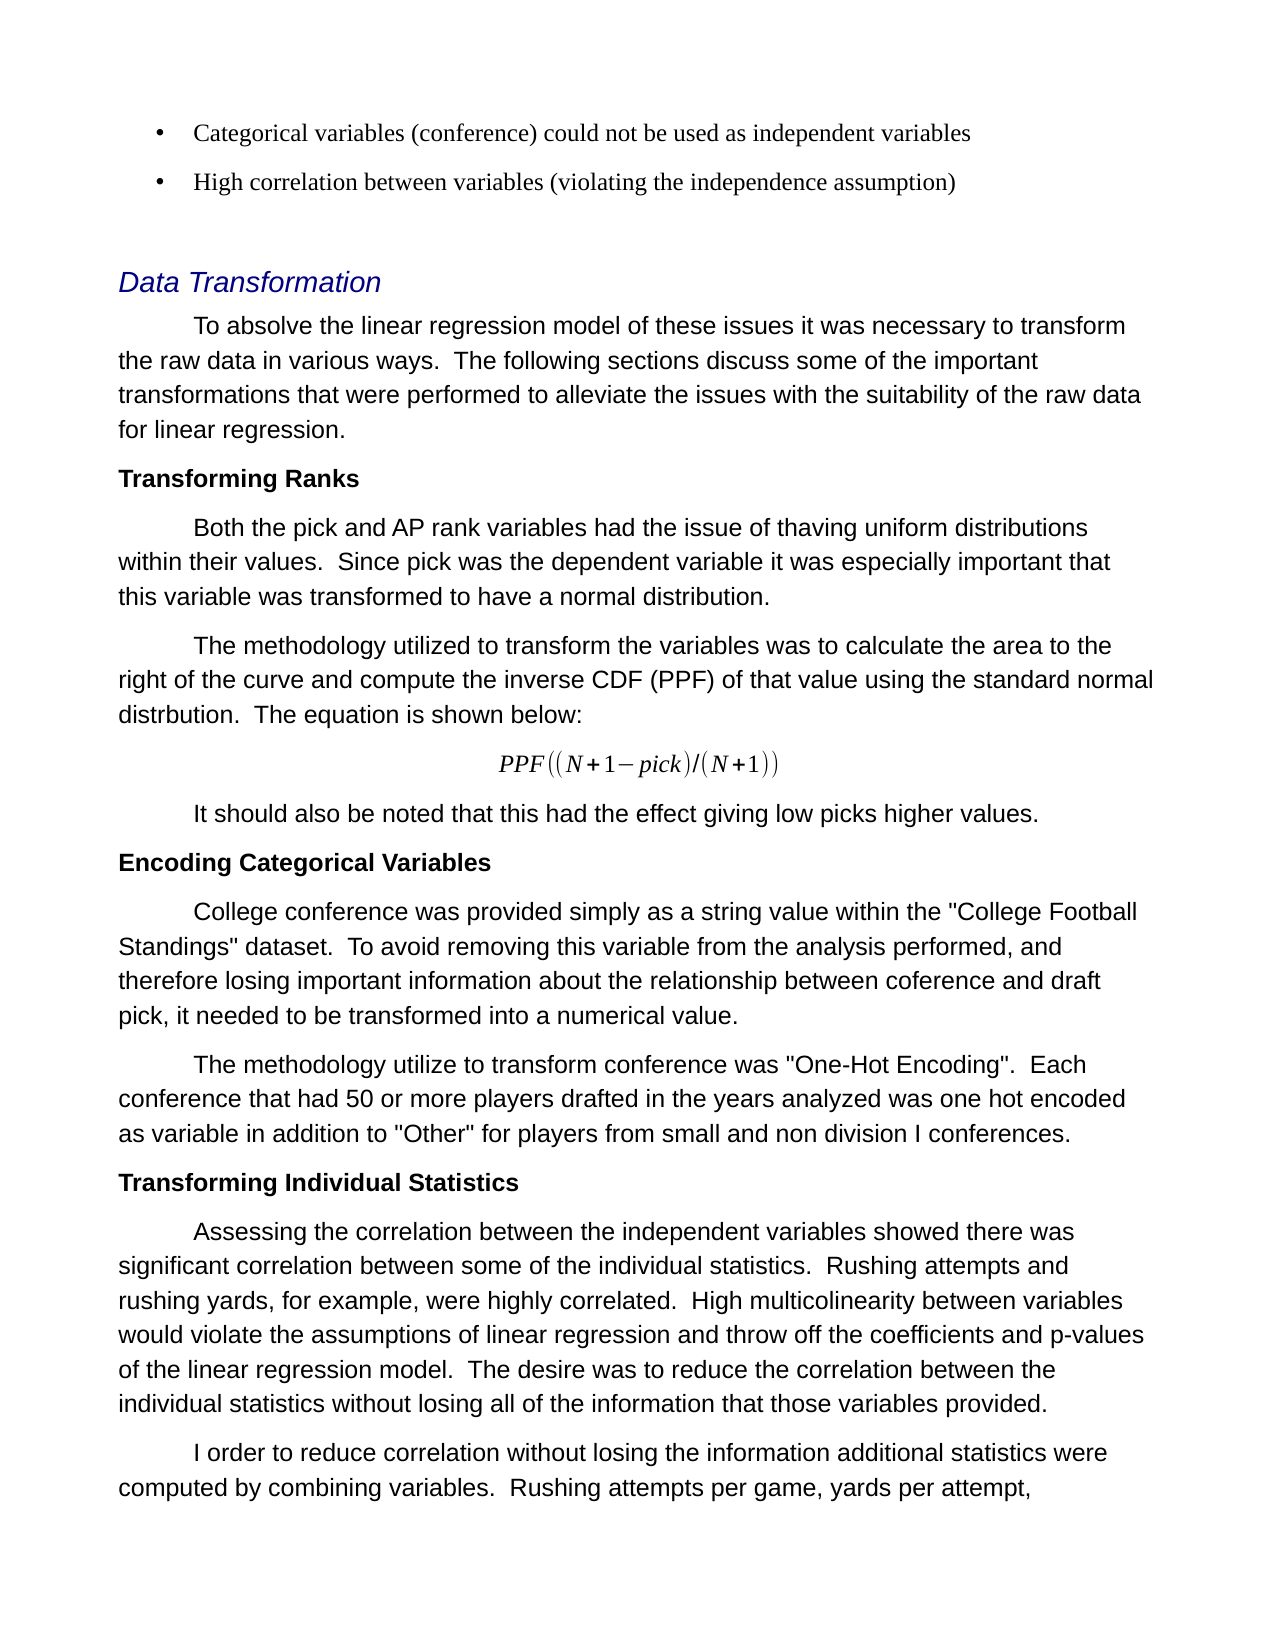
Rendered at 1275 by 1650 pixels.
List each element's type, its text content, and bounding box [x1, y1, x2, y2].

subtitle Data Transformation [118, 265, 1157, 299]
text To absolve the linear regression model of these issues it was necessary to transform the raw data in various ways. The following sections discuss some of the important transformations that were performed to alleviate the issues with the suitability of the raw data for linear regression. [118, 311, 1157, 443]
text The methodology utilize to transform conference was "One-Hot Encoding". Each conference that had 50 or more players drafted in the years analyzed was one hot encoded as variable in addition to "Other" for players from small and non division I conferences. [118, 1050, 1157, 1147]
text The methodology utilized to transform the variables was to calculate the area to the right of the curve and compute the inverse CDF (PPF) of that value using the standard normal distrbution. The equation is shown below: [118, 631, 1157, 729]
text Assessing the correlation between the independent variables showed there was significant correlation between some of the individual statistics. Rushing attempts and rushing yards, for example, were highly correlated. High multicolinearity between variables would violate the assumptions of linear regression and throw off the coefficients and p-values of the linear regression model. The desire was to reduce the correlation between the individual statistics without losing all of the information that those variables provided. [118, 1217, 1157, 1418]
text Encoding Categorical Variables [118, 848, 1157, 877]
text Both the pick and AP rank variables had the issue of thaving uniform distributions within their values. Since pick was the dependent variable it was especially important that this variable was transformed to have a normal distribution. [118, 513, 1157, 611]
list Categorical variables (conference) could not be used as independent variables [156, 118, 1157, 147]
text Transforming Individual Statistics [118, 1168, 1157, 1197]
text I order to reduce correlation without losing the information additional statistics were computed by combining variables. Rushing attempts per game, yards per attempt, [118, 1438, 1157, 1502]
text Transforming Ranks [118, 464, 1157, 493]
text It should also be noted that this had the effect giving low picks higher values. [118, 799, 1157, 828]
list High correlation between variables (violating the independence assumption) [156, 167, 1157, 196]
text College conference was provided simply as a string value within the "College Football Standings" dataset. To avoid removing this variable from the analysis performed, and therefore losing important information about the relationship between coference and draft pick, it needed to be transformed into a numerical value. [118, 897, 1157, 1029]
